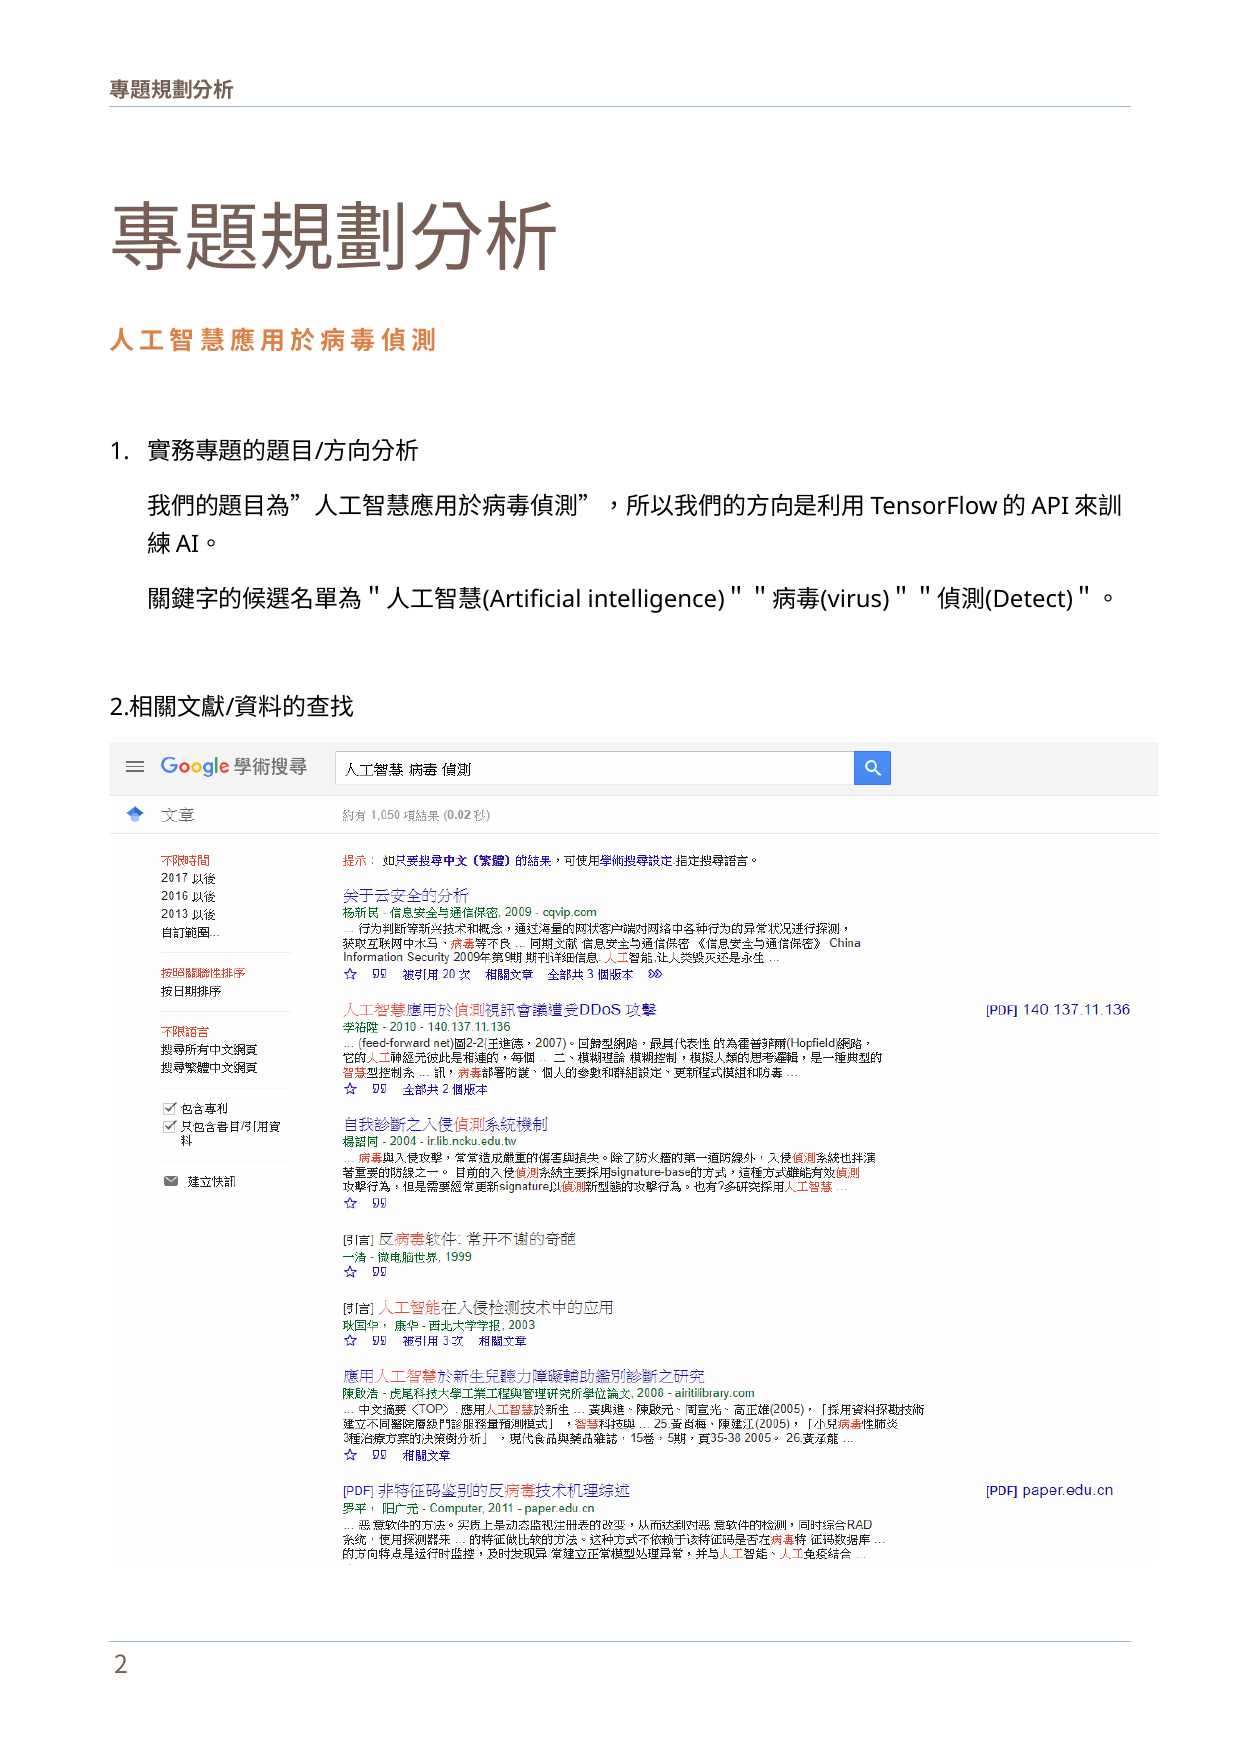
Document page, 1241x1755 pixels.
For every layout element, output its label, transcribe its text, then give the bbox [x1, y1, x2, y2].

text 關鍵字的候選名單為＂人工智慧(Artificial intelligence)＂＂病毒(virus)＂＂偵測(Detect)＂。 [147, 580, 1131, 614]
text 我們的題目為”人工智慧應用於病毒偵測”，所以我們的方向是利用TensorFlow的API來訓練AI。 [147, 487, 1131, 560]
text 2.相關文獻/資料的查找 [109, 687, 1131, 722]
text 專題規劃分析 [109, 178, 1131, 286]
text 人工智慧應用於病毒偵測 [109, 321, 1131, 357]
list 實務專題的題目/方向分析 [109, 432, 1131, 467]
